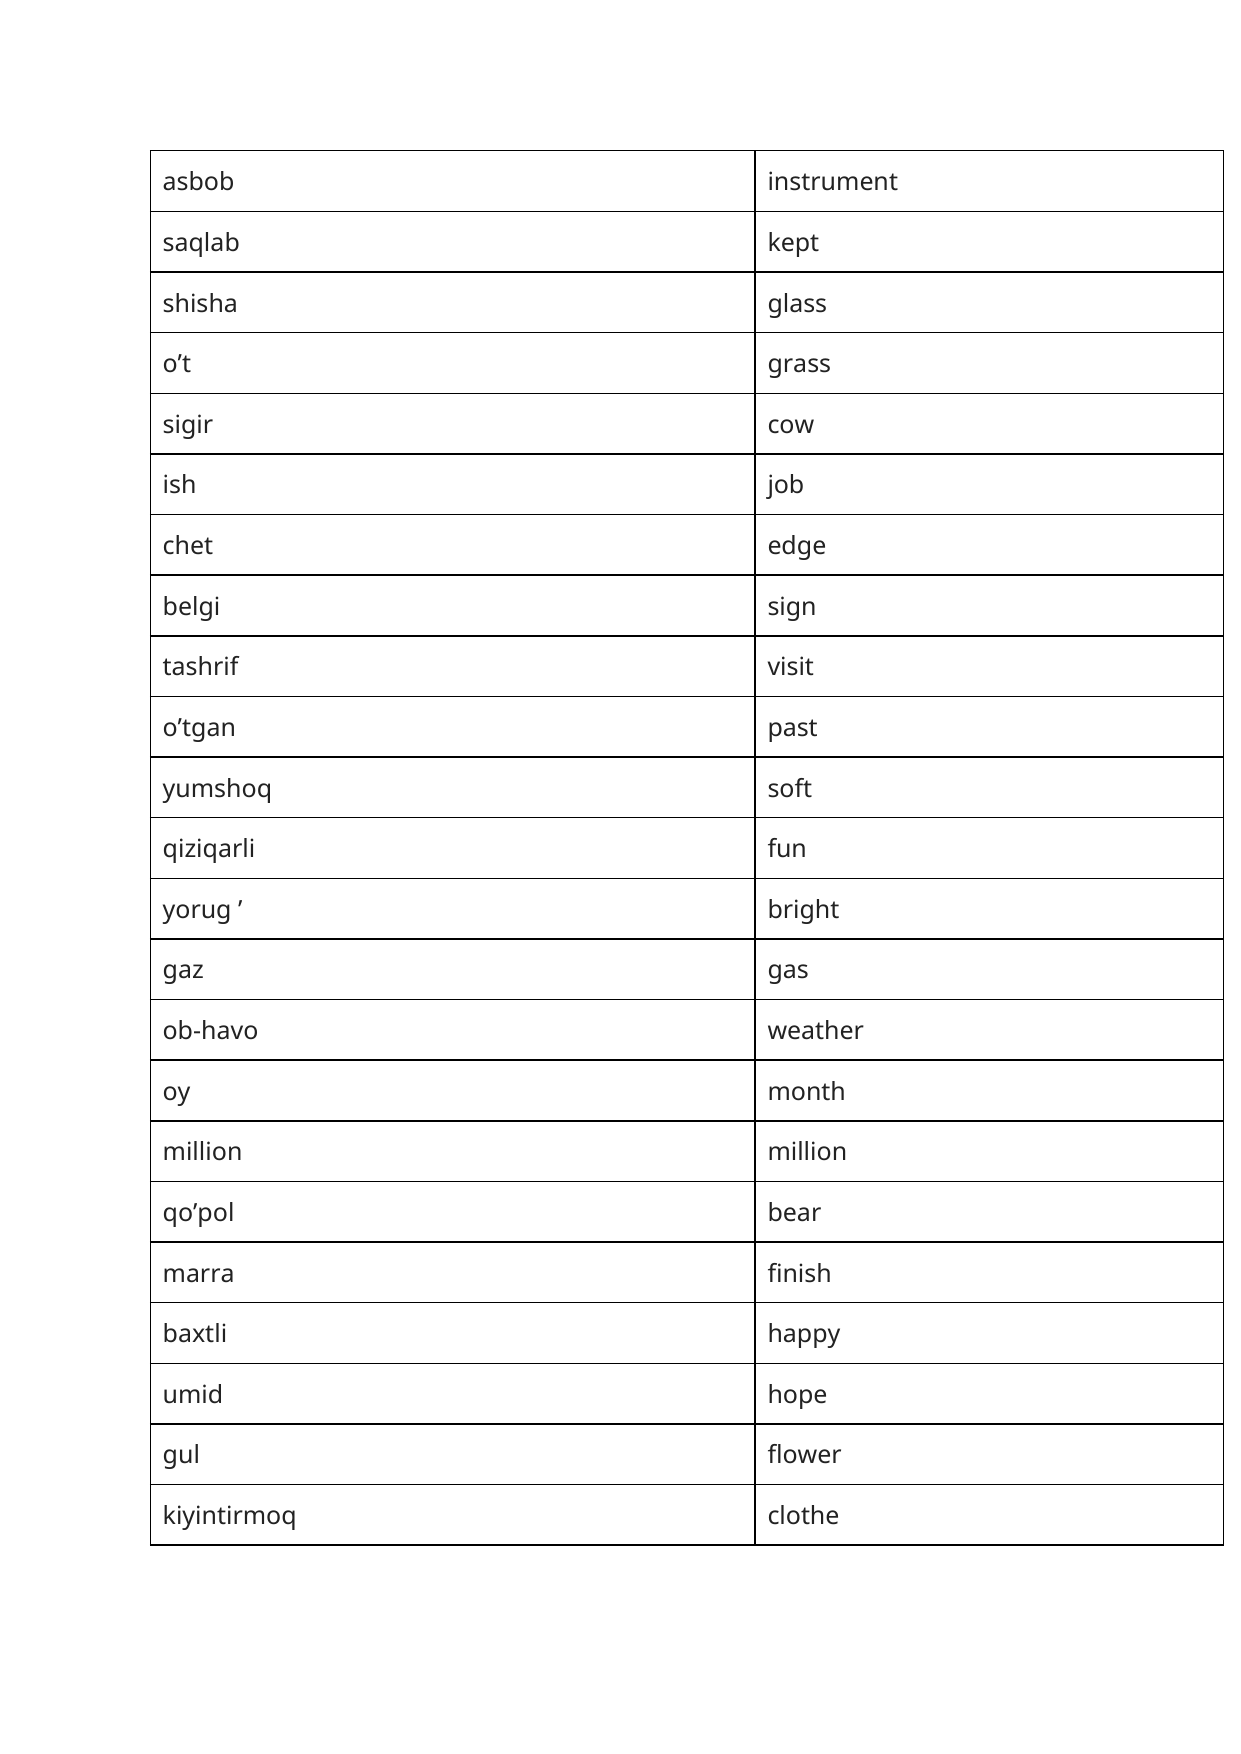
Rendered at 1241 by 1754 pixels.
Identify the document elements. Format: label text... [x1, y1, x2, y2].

table_cell weather [756, 1000, 1223, 1059]
table_cell soft [756, 758, 1223, 817]
table_cell yorug ’ [151, 879, 754, 938]
table_cell glass [756, 273, 1223, 332]
table_cell gas [756, 940, 1223, 999]
table_cell baxtli [151, 1303, 754, 1362]
table_cell bright [756, 879, 1223, 938]
table_cell edge [756, 515, 1223, 574]
table_cell qiziqarli [151, 818, 754, 877]
table_cell qo’pol [151, 1182, 754, 1241]
table_cell cow [756, 394, 1223, 453]
table_cell umid [151, 1364, 754, 1423]
table_cell sigir [151, 394, 754, 453]
table_cell kept [756, 212, 1223, 271]
table_cell visit [756, 637, 1223, 696]
table_cell o’tgan [151, 697, 754, 756]
table_cell gul [151, 1425, 754, 1484]
table_cell oy [151, 1061, 754, 1120]
table_cell asbob [151, 151, 754, 211]
table_cell fun [756, 818, 1223, 877]
table_cell ob-havo [151, 1000, 754, 1059]
table_cell tashrif [151, 637, 754, 696]
table_cell past [756, 697, 1223, 756]
table_cell belgi [151, 576, 754, 635]
table_cell sign [756, 576, 1223, 635]
table_cell saqlab [151, 212, 754, 271]
table_cell million [151, 1122, 754, 1181]
table_cell clothe [756, 1485, 1223, 1544]
table_cell shisha [151, 273, 754, 332]
table_cell finish [756, 1243, 1223, 1302]
table_cell bear [756, 1182, 1223, 1241]
table_cell hope [756, 1364, 1223, 1423]
table_cell happy [756, 1303, 1223, 1362]
table_cell job [756, 455, 1223, 514]
table_cell marra [151, 1243, 754, 1302]
table_cell flower [756, 1425, 1223, 1484]
table_cell kiyintirmoq [151, 1485, 754, 1544]
table_cell million [756, 1122, 1223, 1181]
table_cell grass [756, 333, 1223, 392]
table_cell ish [151, 455, 754, 514]
table_cell chet [151, 515, 754, 574]
table_cell yumshoq [151, 758, 754, 817]
table_cell gaz [151, 940, 754, 999]
table_cell month [756, 1061, 1223, 1120]
table_cell instrument [756, 151, 1223, 211]
table_cell o’t [151, 333, 754, 392]
